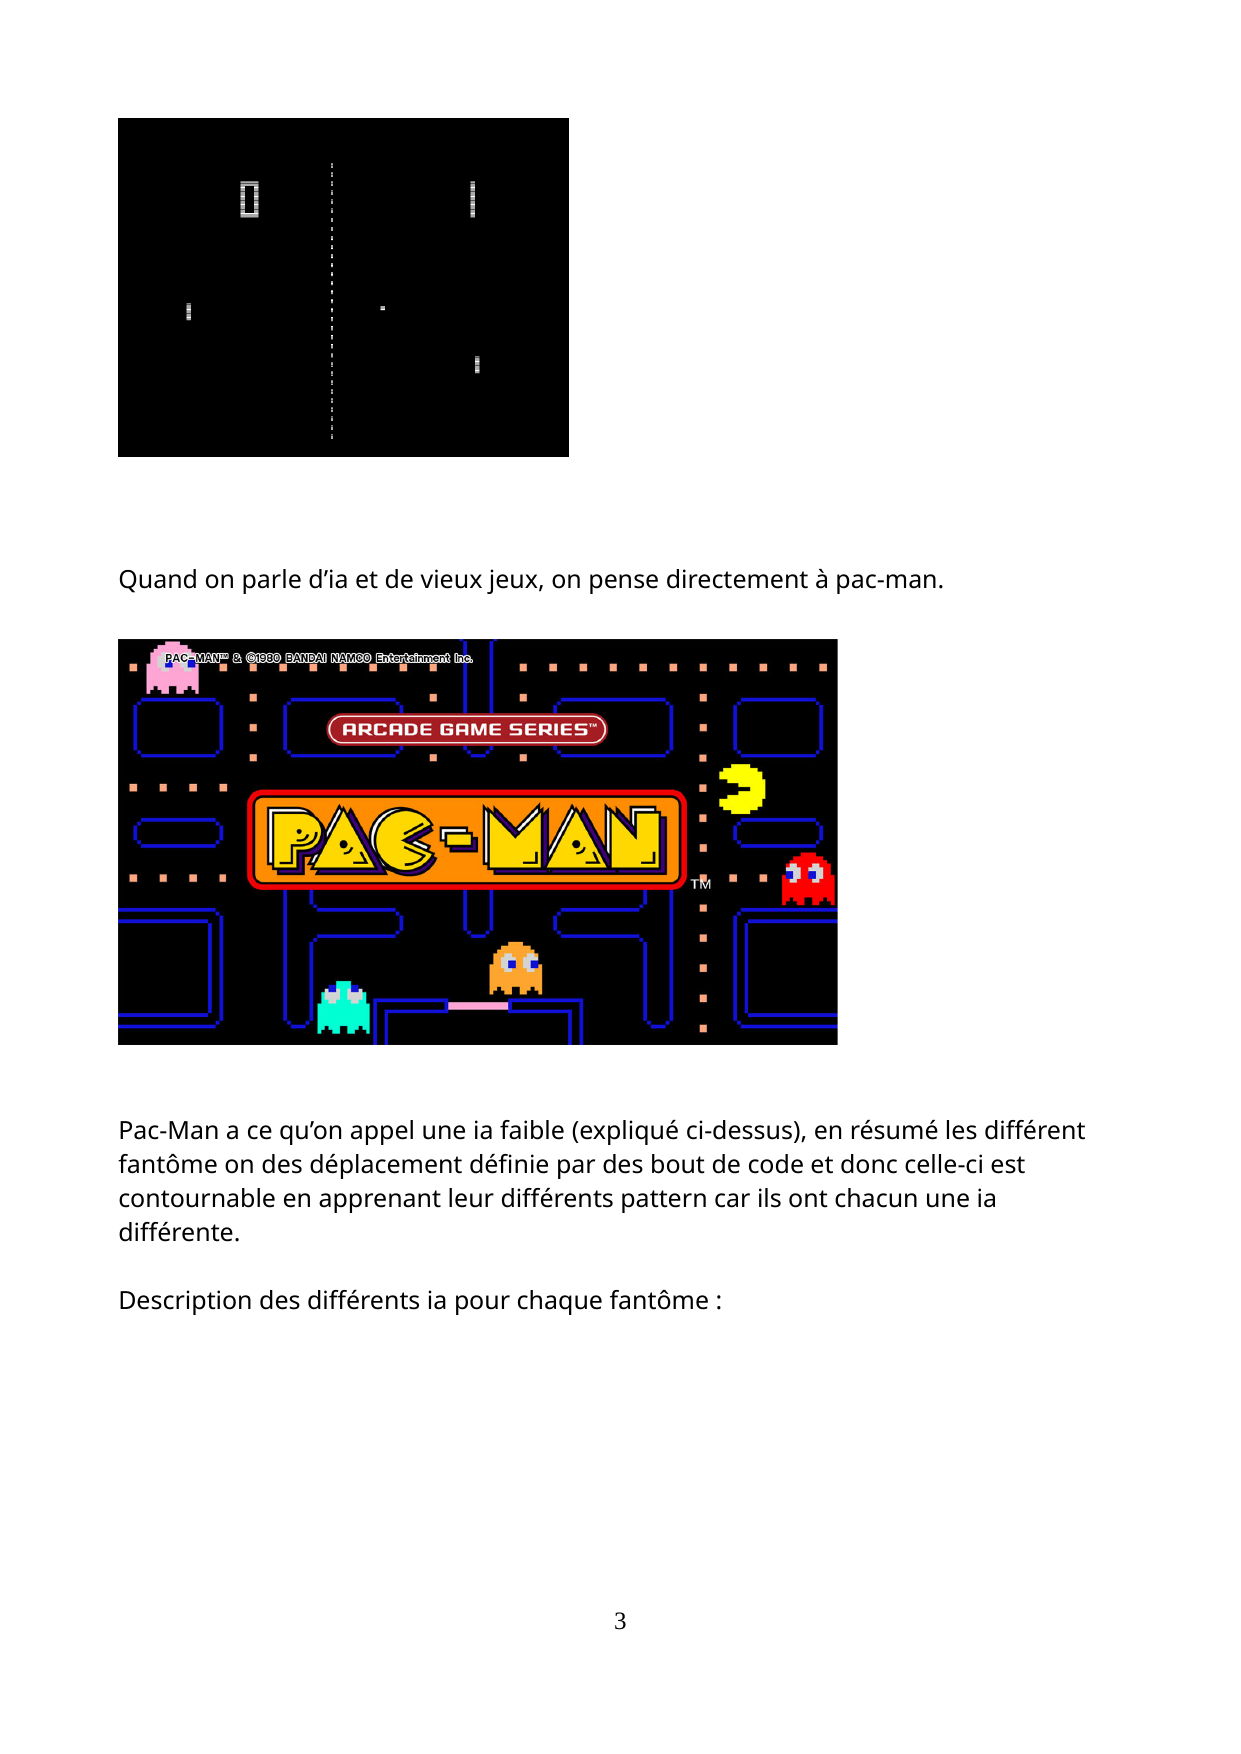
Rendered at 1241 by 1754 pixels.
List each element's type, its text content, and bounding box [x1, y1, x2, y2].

text Pac-Man a ce qu’on appel une ia faible (expliqué ci-dessus), en résumé les différent fantôme on des déplacement définie par des bout de code et donc celle-ci est contournable en apprenant leur différents pattern car ils ont chacun une ia différente. [118, 1112, 1122, 1248]
picture [118, 639, 838, 1045]
text Quand on parle d’ia et de vieux jeux, on pense directement à pac-man. [118, 562, 1122, 596]
picture [118, 118, 569, 457]
text Description des différents ia pour chaque fantôme : [118, 1283, 1122, 1317]
